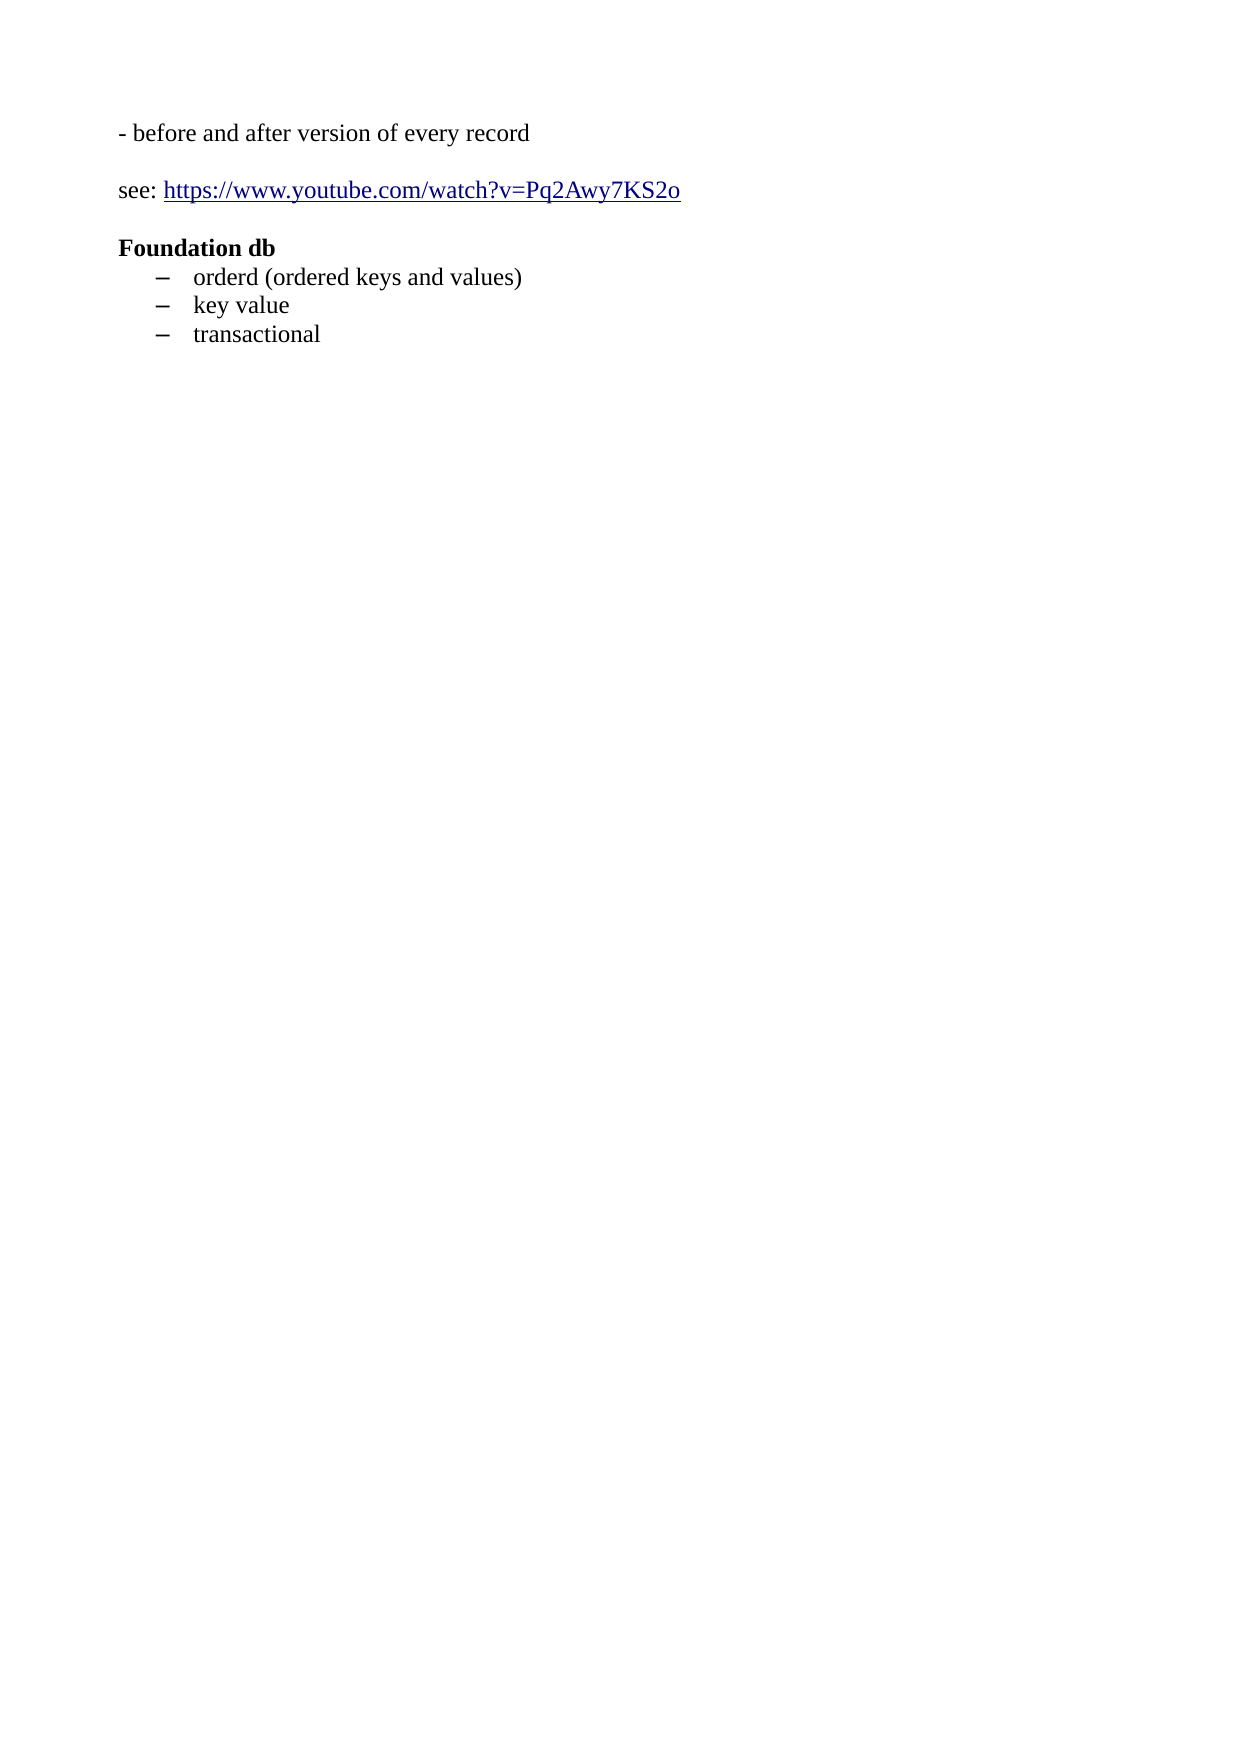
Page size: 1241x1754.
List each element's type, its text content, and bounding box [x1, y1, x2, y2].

list key value [156, 291, 1122, 319]
text see: https://www.youtube.com/watch?v=Pq2Awy7KS2o [118, 176, 1122, 204]
list transactional [156, 319, 1122, 348]
text - before and after version of every record [118, 118, 1122, 147]
list orderd (ordered keys and values) [156, 262, 1122, 291]
text Foundation db [118, 233, 1122, 262]
